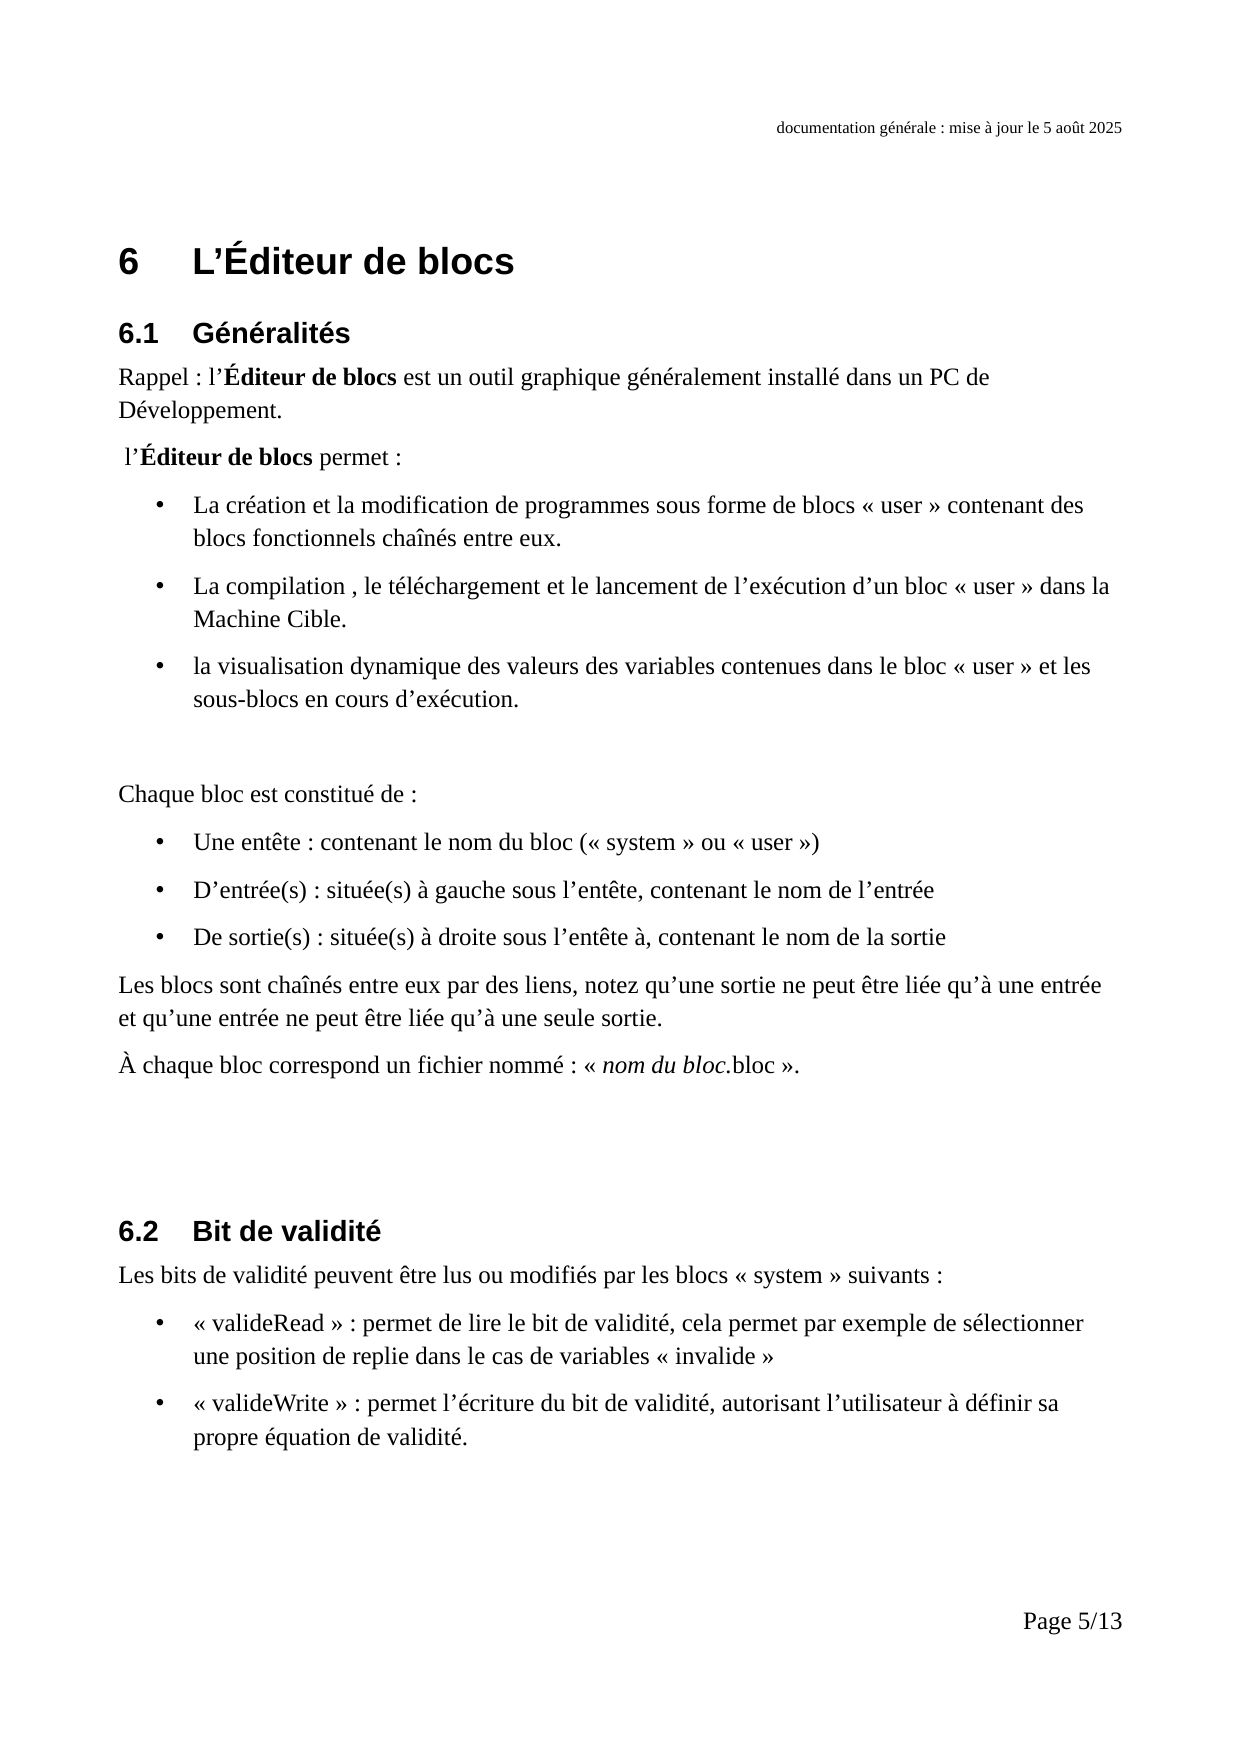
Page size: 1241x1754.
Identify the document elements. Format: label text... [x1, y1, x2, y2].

list « valideRead » : permet de lire le bit de validité, cela permet par exemple de sélectionner une position de replie dans le cas de variables « invalide » [156, 1308, 1122, 1370]
list « valideWrite » : permet l’écriture du bit de validité, autorisant l’utilisateur à définir sa propre équation de validité. [156, 1388, 1122, 1450]
subtitle Bit de validité [118, 1214, 1122, 1248]
text Les bits de validité peuvent être lus ou modifiés par les blocs « system » suivants : [118, 1260, 1122, 1289]
list La création et la modification de programmes sous forme de blocs « user » contenant des blocs fonctionnels chaînés entre eux. [156, 490, 1122, 552]
text Rappel : l’Éditeur de blocs est un outil graphique généralement installé dans un PC de Développement. [118, 362, 1122, 424]
list La compilation , le téléchargement et le lancement de l’exécution d’un bloc « user » dans la Machine Cible. [156, 571, 1122, 632]
list Une entête : contenant le nom du bloc (« system » ou « user ») [156, 827, 1122, 856]
list D’entrée(s) : située(s) à gauche sous l’entête, contenant le nom de l’entrée [156, 875, 1122, 903]
subtitle L’Éditeur de blocs [118, 239, 1122, 282]
list la visualisation dynamique des valeurs des variables contenues dans le bloc « user » et les sous-blocs en cours d’exécution. [156, 651, 1122, 713]
text Chaque bloc est constitué de : [118, 779, 1122, 808]
text Les blocs sont chaînés entre eux par des liens, notez qu’une sortie ne peut être liée qu’à une entrée et qu’une entrée ne peut être liée qu’à une seule sortie. [118, 970, 1122, 1032]
subtitle Généralités [118, 316, 1122, 349]
list De sortie(s) : située(s) à droite sous l’entête à, contenant le nom de la sortie [156, 922, 1122, 951]
text l’Éditeur de blocs permet : [118, 442, 1122, 471]
text À chaque bloc correspond un fichier nommé : « nom du bloc.bloc ». [118, 1051, 1122, 1079]
